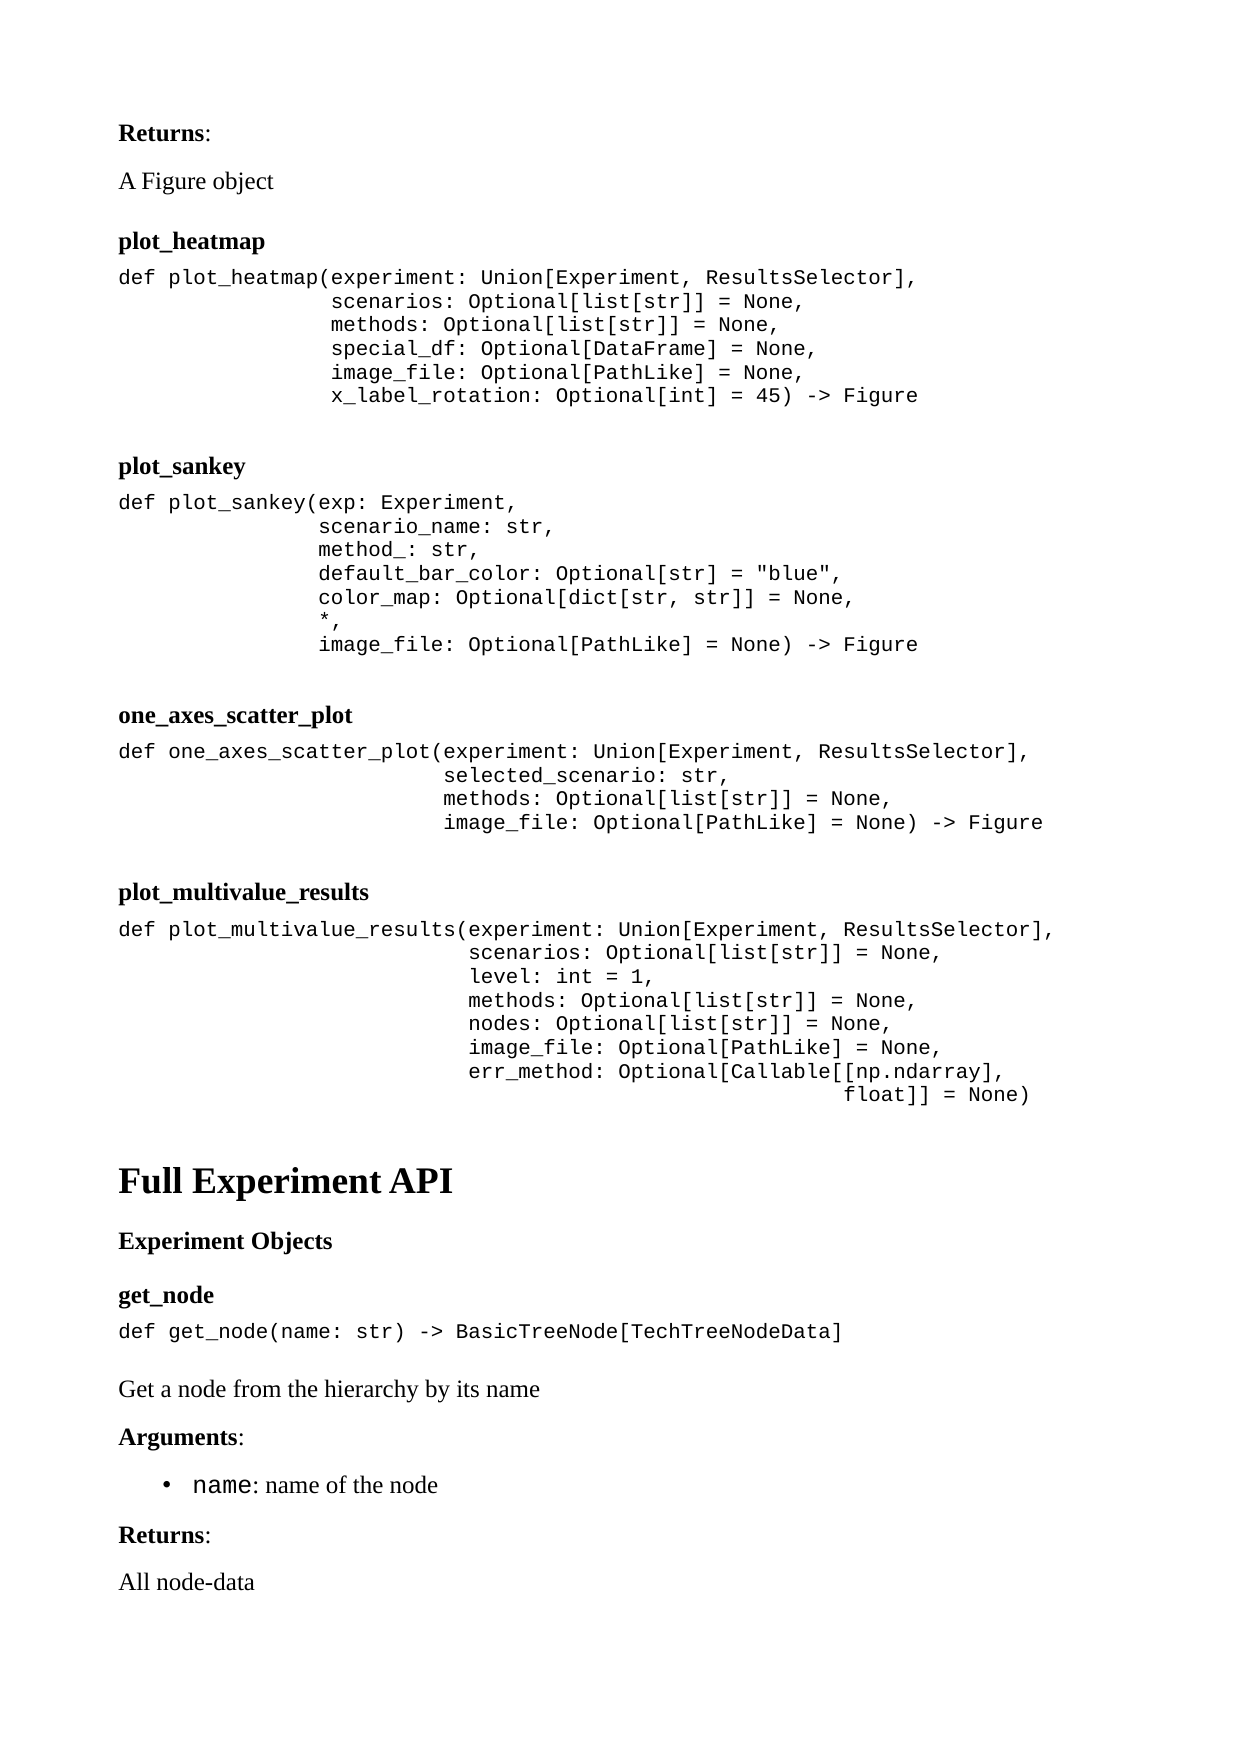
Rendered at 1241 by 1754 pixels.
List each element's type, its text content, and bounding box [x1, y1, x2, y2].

text image_file: Optional[PathLike] = None, [118, 1037, 1122, 1061]
text scenarios: Optional[list[str]] = None, [118, 291, 1122, 314]
text image_file: Optional[PathLike] = None, [118, 362, 1122, 385]
subtitle plot_multivalue_results [118, 877, 1122, 906]
text Arguments: [118, 1422, 1122, 1451]
subtitle plot_heatmap [118, 226, 1122, 254]
text *, [118, 610, 1122, 634]
text float]] = None) [118, 1084, 1122, 1108]
text image_file: Optional[PathLike] = None) -> Figure [118, 634, 1122, 658]
text scenarios: Optional[list[str]] = None, [118, 942, 1122, 966]
text selected_scenario: str, [118, 764, 1122, 788]
text def plot_multivalue_results(experiment: Union[Experiment, ResultsSelector], [118, 919, 1122, 942]
text def one_axes_scatter_plot(experiment: Union[Experiment, ResultsSelector], [118, 741, 1122, 764]
text image_file: Optional[PathLike] = None) -> Figure [118, 812, 1122, 836]
text special_df: Optional[DataFrame] = None, [118, 338, 1122, 362]
text x_label_rotation: Optional[int] = 45) -> Figure [118, 385, 1122, 409]
subtitle get_node [118, 1280, 1122, 1309]
text def plot_heatmap(experiment: Union[Experiment, ResultsSelector], [118, 267, 1122, 291]
text scenario_name: str, [118, 516, 1122, 539]
text def plot_sankey(exp: Experiment, [118, 492, 1122, 516]
text def get_node(name: str) -> BasicTreeNode[TechTreeNodeData] [118, 1321, 1122, 1345]
text err_method: Optional[Callable[[np.ndarray], [118, 1061, 1122, 1084]
text methods: Optional[list[str]] = None, [118, 990, 1122, 1013]
text All node-data [118, 1567, 1122, 1596]
text Returns: [118, 118, 1122, 147]
text method_: str, [118, 539, 1122, 563]
text default_bar_color: Optional[str] = "blue", [118, 563, 1122, 587]
text Returns: [118, 1520, 1122, 1548]
text methods: Optional[list[str]] = None, [118, 314, 1122, 338]
subtitle plot_sankey [118, 451, 1122, 480]
text A Figure object [118, 166, 1122, 194]
list name: name of the node [162, 1470, 1122, 1501]
text color_map: Optional[dict[str, str]] = None, [118, 587, 1122, 610]
subtitle Full Experiment API [118, 1158, 1122, 1201]
subtitle Experiment Objects [118, 1226, 1122, 1255]
subtitle one_axes_scatter_plot [118, 700, 1122, 728]
text nodes: Optional[list[str]] = None, [118, 1013, 1122, 1037]
text methods: Optional[list[str]] = None, [118, 788, 1122, 812]
text Get a node from the hierarchy by its name [118, 1374, 1122, 1403]
text level: int = 1, [118, 966, 1122, 990]
